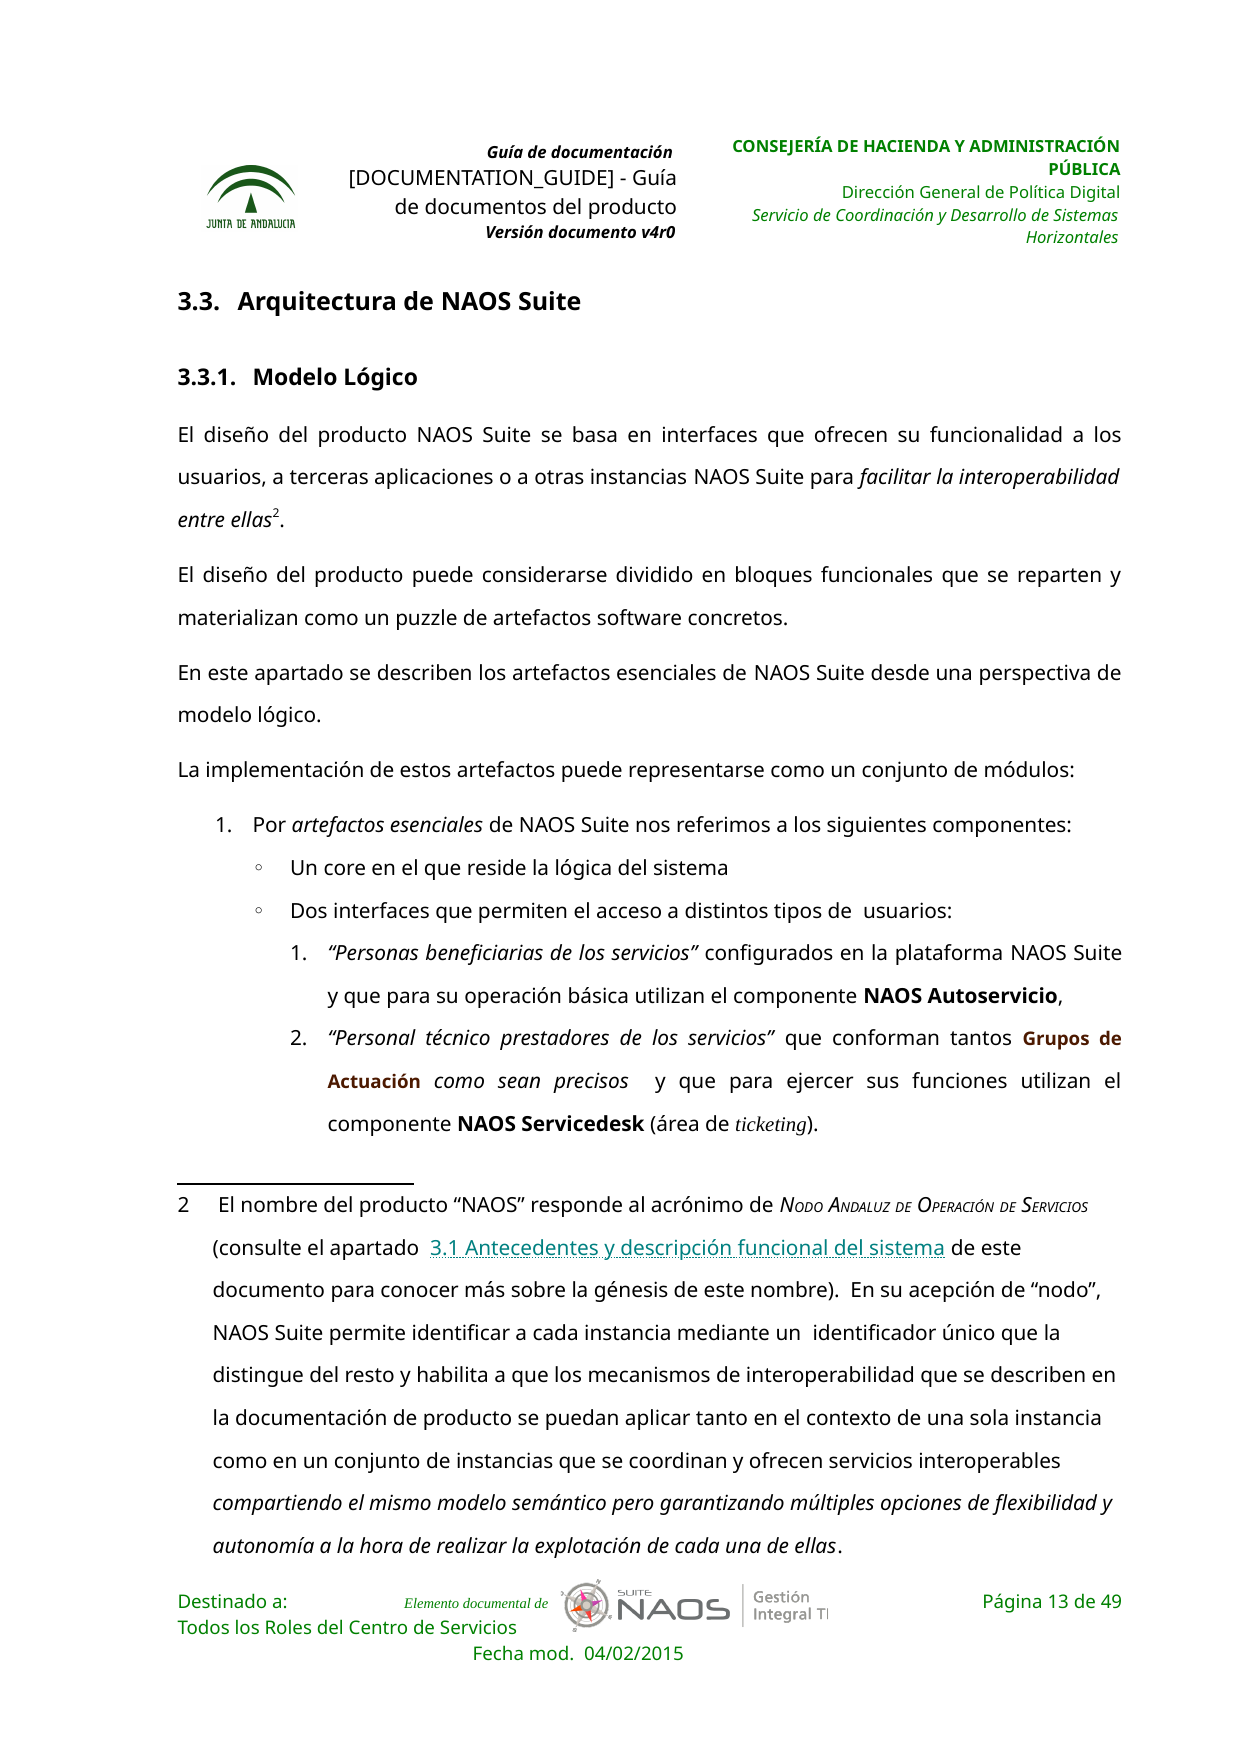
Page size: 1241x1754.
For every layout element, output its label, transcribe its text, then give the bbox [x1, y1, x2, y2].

text El diseño del producto puede considerarse dividido en bloques funcionales que se reparten y materializan como un puzzle de artefactos software concretos. [177, 560, 1122, 631]
list Un core en el que reside la lógica del sistema [252, 853, 1122, 882]
list Por artefactos esenciales de NAOS Suite nos referimos a los siguientes componentes: [215, 811, 1122, 839]
list “Personal técnico prestadores de los servicios” que conforman tantos Grupos de Actuación como sean precisos y que para ejercer sus funciones utilizan el componente NAOS Servicedesk (área de ticketing). [290, 1023, 1122, 1137]
text En este apartado se describen los artefactos esenciales de NAOS Suite desde una perspectiva de modelo lógico. [177, 658, 1122, 729]
list “Personas beneficiarias de los servicios” configurados en la plataforma NAOS Suite y que para su operación básica utilizan el componente NAOS Autoservicio, [290, 938, 1122, 1009]
subtitle Arquitectura de NAOS Suite [177, 283, 1122, 317]
list Dos interfaces que permiten el acceso a distintos tipos de usuarios: [252, 896, 1122, 924]
picture [560, 1579, 829, 1632]
text El nombre del producto “NAOS” responde al acrónimo de Nodo Andaluz de Operación de Servicios (consulte el apartado 3.1 Antecedentes y descripción funcional del sistema de este documento para conocer más sobre la génesis de este nombre). En su acepción de “nodo”, NAOS Suite permite identificar a cada instancia mediante un identificador único que la distingue del resto y habilita a que los mecanismos de interoperabilidad que se describen en la documentación de producto se puedan aplicar tanto en el contexto de una sola instancia como en un conjunto de instancias que se coordinan y ofrecen servicios interoperables compartiendo el mismo modelo semántico pero garantizando múltiples opciones de flexibilidad y autonomía a la hora de realizar la explotación de cada una de ellas. [177, 1190, 1122, 1559]
text La implementación de estos artefactos puede representarse como un conjunto de módulos: [177, 755, 1122, 784]
text El diseño del producto NAOS Suite se basa en interfaces que ofrecen su funcionalidad a los usuarios, a terceras aplicaciones o a otras instancias NAOS Suite para facilitar la interoperabilidad entre ellas. [177, 420, 1122, 533]
subtitle Modelo Lógico [177, 361, 1122, 392]
picture [201, 165, 298, 232]
